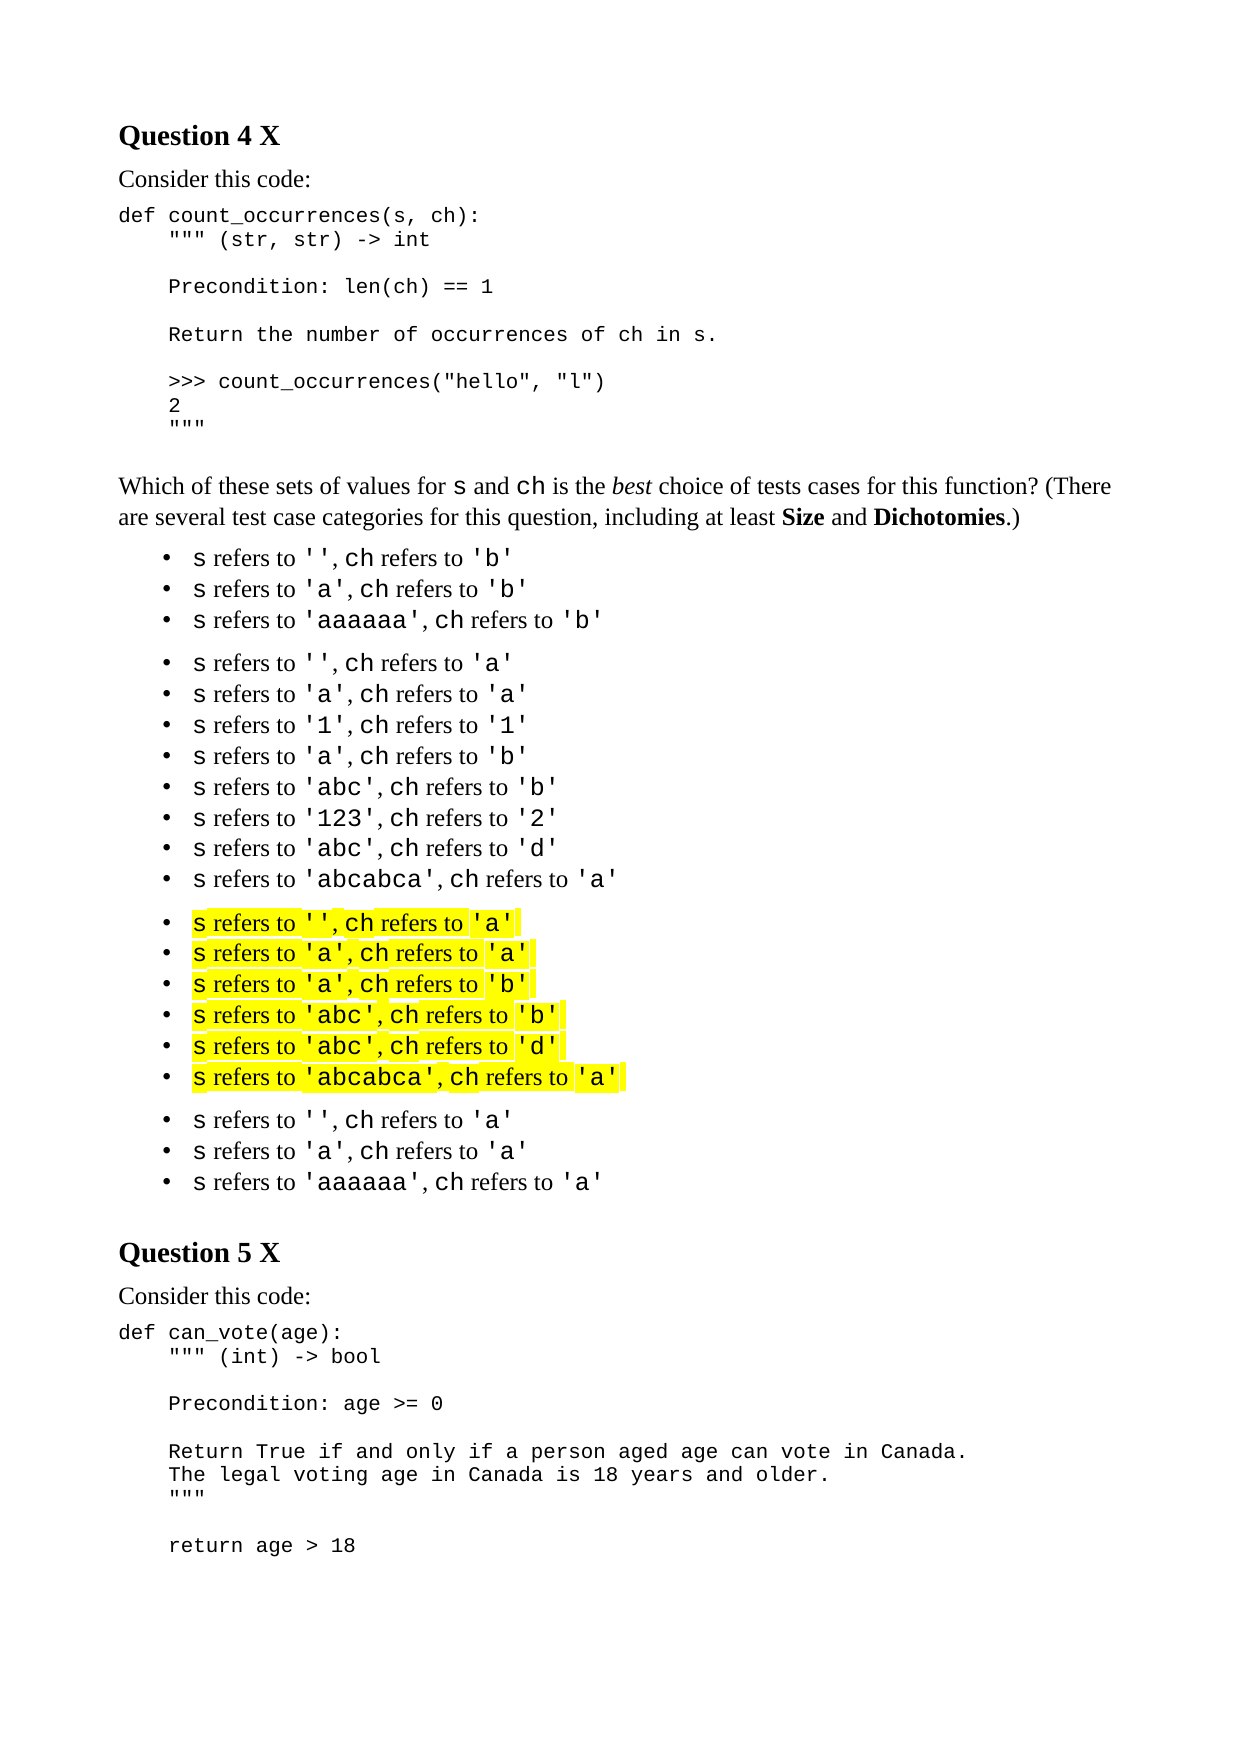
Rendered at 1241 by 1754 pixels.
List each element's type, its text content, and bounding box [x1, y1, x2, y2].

list s refers to 'abc', ch refers to 'd' [162, 833, 1122, 864]
text """ [118, 418, 1122, 442]
list s refers to '', ch refers to 'b' [162, 543, 1122, 574]
list s refers to '123', ch refers to '2' [162, 803, 1122, 833]
text return age > 18 [118, 1535, 1122, 1559]
list s refers to 'a', ch refers to 'b' [162, 574, 1122, 605]
text The legal voting age in Canada is 18 years and older. [118, 1464, 1122, 1488]
list s refers to 'a', ch refers to 'b' [162, 969, 1122, 1000]
list s refers to 'a', ch refers to 'a' [162, 679, 1122, 710]
text Consider this code: [118, 164, 1122, 193]
list s refers to 'abc', ch refers to 'b' [162, 772, 1122, 803]
text def count_occurrences(s, ch): [118, 205, 1122, 229]
list s refers to '1', ch refers to '1' [162, 710, 1122, 741]
subtitle Question 4 X [118, 118, 1122, 152]
list s refers to 'a', ch refers to 'a' [162, 938, 1122, 969]
text Return True if and only if a person aged age can vote in Canada. [118, 1441, 1122, 1464]
list s refers to 'aaaaaa', ch refers to 'b' [162, 605, 1122, 636]
subtitle Question 5 X [118, 1235, 1122, 1269]
list s refers to 'abc', ch refers to 'b' [162, 1000, 1122, 1031]
text Precondition: len(ch) == 1 [118, 276, 1122, 300]
text Which of these sets of values for s and ch is the best choice of tests cases for this function? (There are several test case categories for this question, including at least Size and Dichotomies.) [118, 471, 1122, 531]
text def can_vote(age): [118, 1322, 1122, 1346]
list s refers to '', ch refers to 'a' [162, 1105, 1122, 1136]
text """ (str, str) -> int [118, 229, 1122, 253]
list s refers to 'aaaaaa', ch refers to 'a' [162, 1167, 1122, 1198]
text Consider this code: [118, 1281, 1122, 1310]
text Return the number of occurrences of ch in s. [118, 324, 1122, 347]
list s refers to 'abcabca', ch refers to 'a' [162, 1062, 1122, 1093]
text >>> count_occurrences("hello", "l") [118, 371, 1122, 394]
text """ [118, 1488, 1122, 1512]
list s refers to 'a', ch refers to 'a' [162, 1136, 1122, 1167]
list s refers to 'abc', ch refers to 'd' [162, 1031, 1122, 1062]
text Precondition: age >= 0 [118, 1393, 1122, 1417]
text 2 [118, 394, 1122, 418]
text """ (int) -> bool [118, 1346, 1122, 1370]
list s refers to '', ch refers to 'a' [162, 648, 1122, 679]
list s refers to '', ch refers to 'a' [162, 908, 1122, 938]
list s refers to 'a', ch refers to 'b' [162, 741, 1122, 772]
list s refers to 'abcabca', ch refers to 'a' [162, 864, 1122, 895]
